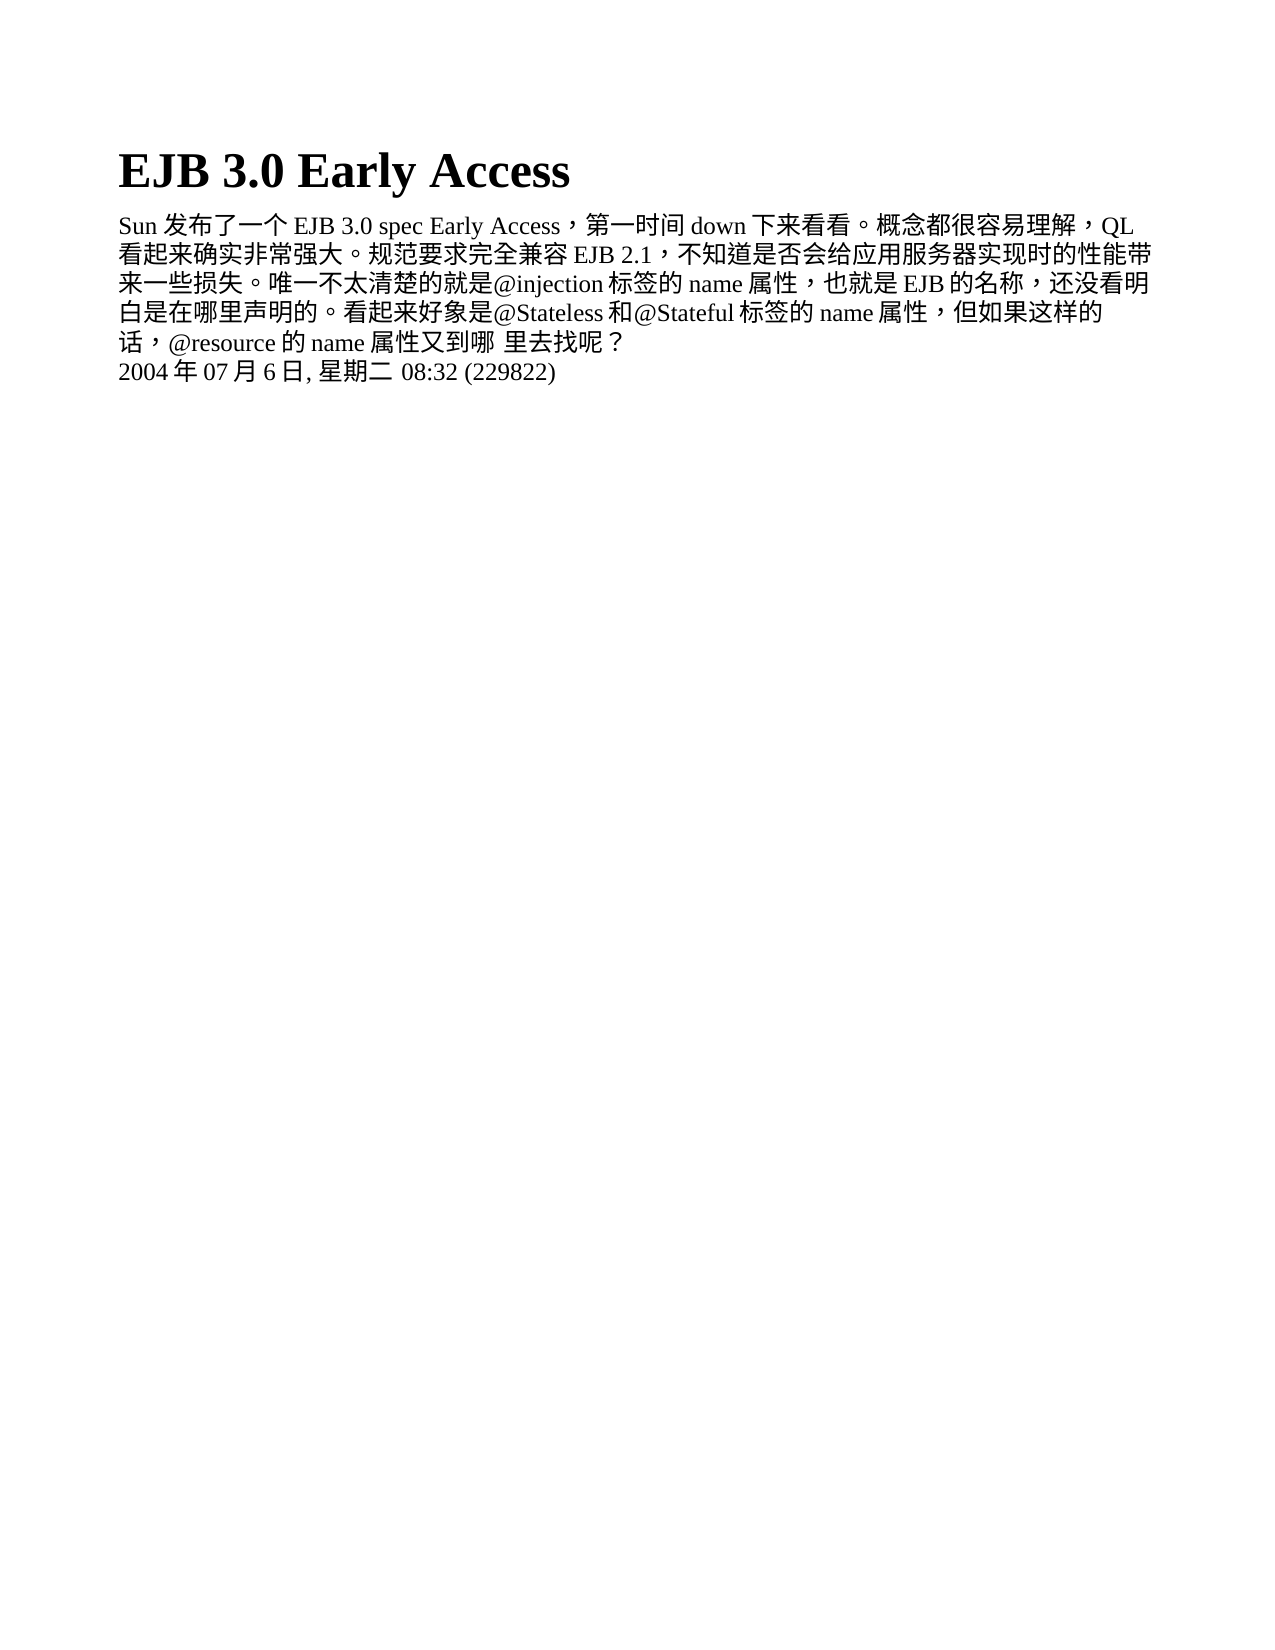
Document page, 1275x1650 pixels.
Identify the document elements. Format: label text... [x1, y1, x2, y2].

text Sun 发布了一个EJB 3.0 spec Early Access，第一时间down下来看看。概念都很容易理解，QL看起来确实非常强大。规范要求完全兼容EJB 2.1，不知道是否会给应用服务器实现时的性能带来一些损失。唯一不太清楚的就是@injection标签的name属性，也就是EJB的名称，还没看明 白是在哪里声明的。看起来好象是@Stateless和@Stateful标签的name属性，但如果这样的话，@resource的name属性又到哪 里去找呢？ [118, 211, 1157, 357]
text 2004年07月6日, 星期二 08:32 (229822) [118, 357, 1157, 386]
subtitle EJB 3.0 Early Access [118, 143, 1157, 198]
